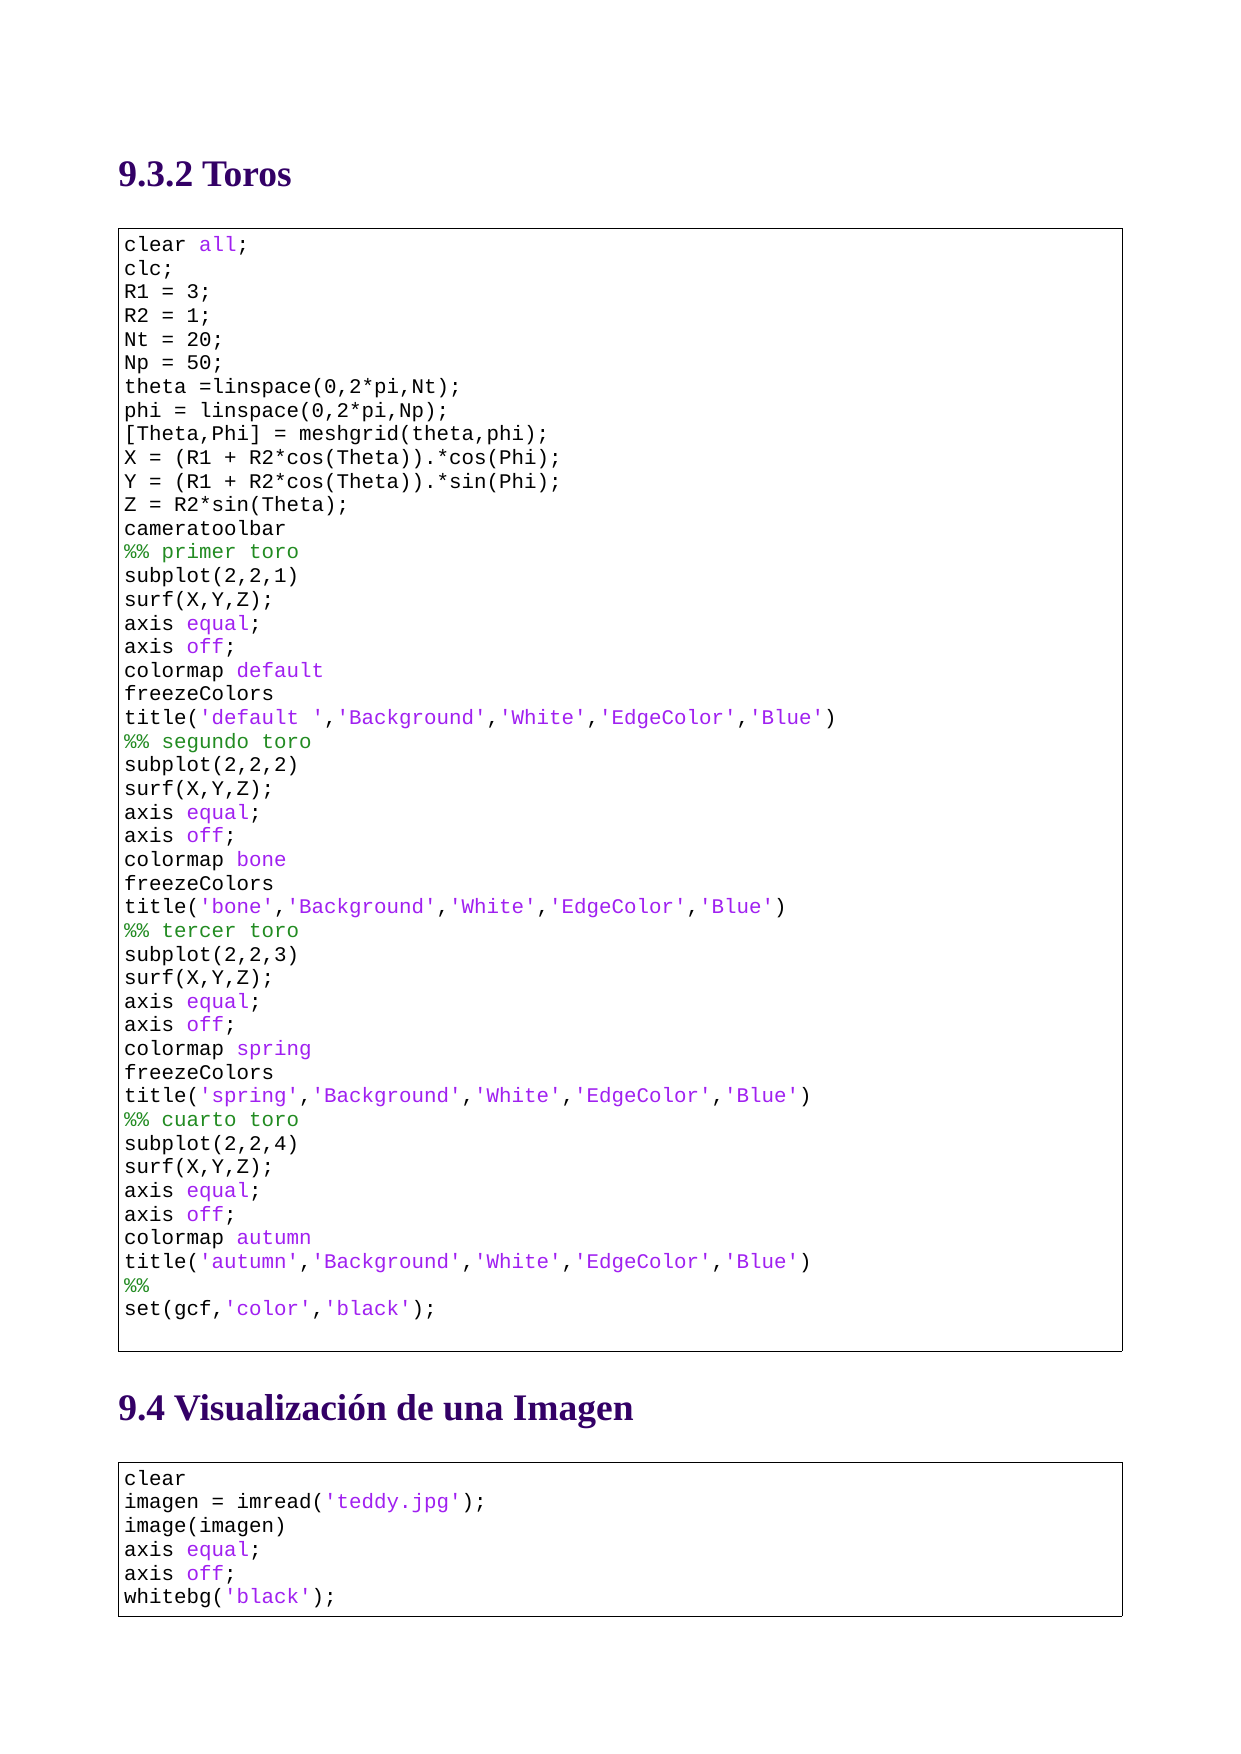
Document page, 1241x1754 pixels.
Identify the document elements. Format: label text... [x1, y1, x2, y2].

table_header clear all; clc; R1 = 3; R2 = 1; Nt = 20; Np = 50; theta =linspace(0,2*pi,Nt); phi = linspace(0,2*pi,Np); [Theta,Phi] = meshgrid(theta,phi); X = (R1 + R2*cos(Theta)).*cos(Phi); Y = (R1 + R2*cos(Theta)).*sin(Phi); Z = R2*sin(Theta); cameratoolbar %% primer toro subplot(2,2,1) surf(X,Y,Z); axis equal; axis off; colormap default freezeColors title('default ','Background','White','EdgeColor','Blue') %% segundo toro subplot(2,2,2) surf(X,Y,Z); axis equal; axis off; colormap bone freezeColors title('bone','Background','White','EdgeColor','Blue') %% tercer toro subplot(2,2,3) surf(X,Y,Z); axis equal; axis off; colormap spring freezeColors title('spring','Background','White','EdgeColor','Blue') %% cuarto toro subplot(2,2,4) surf(X,Y,Z); axis equal; axis off; colormap autumn title('autumn','Background','White','EdgeColor','Blue') %% set(gcf,'color','black'); [119, 229, 1122, 1351]
table_header clear imagen = imread('teddy.jpg'); image(imagen) axis equal; axis off; whitebg('black'); [119, 1463, 1122, 1616]
text 9.3.2 Toros [118, 152, 1122, 195]
text 9.4 Visualización de una Imagen [118, 1385, 1122, 1428]
